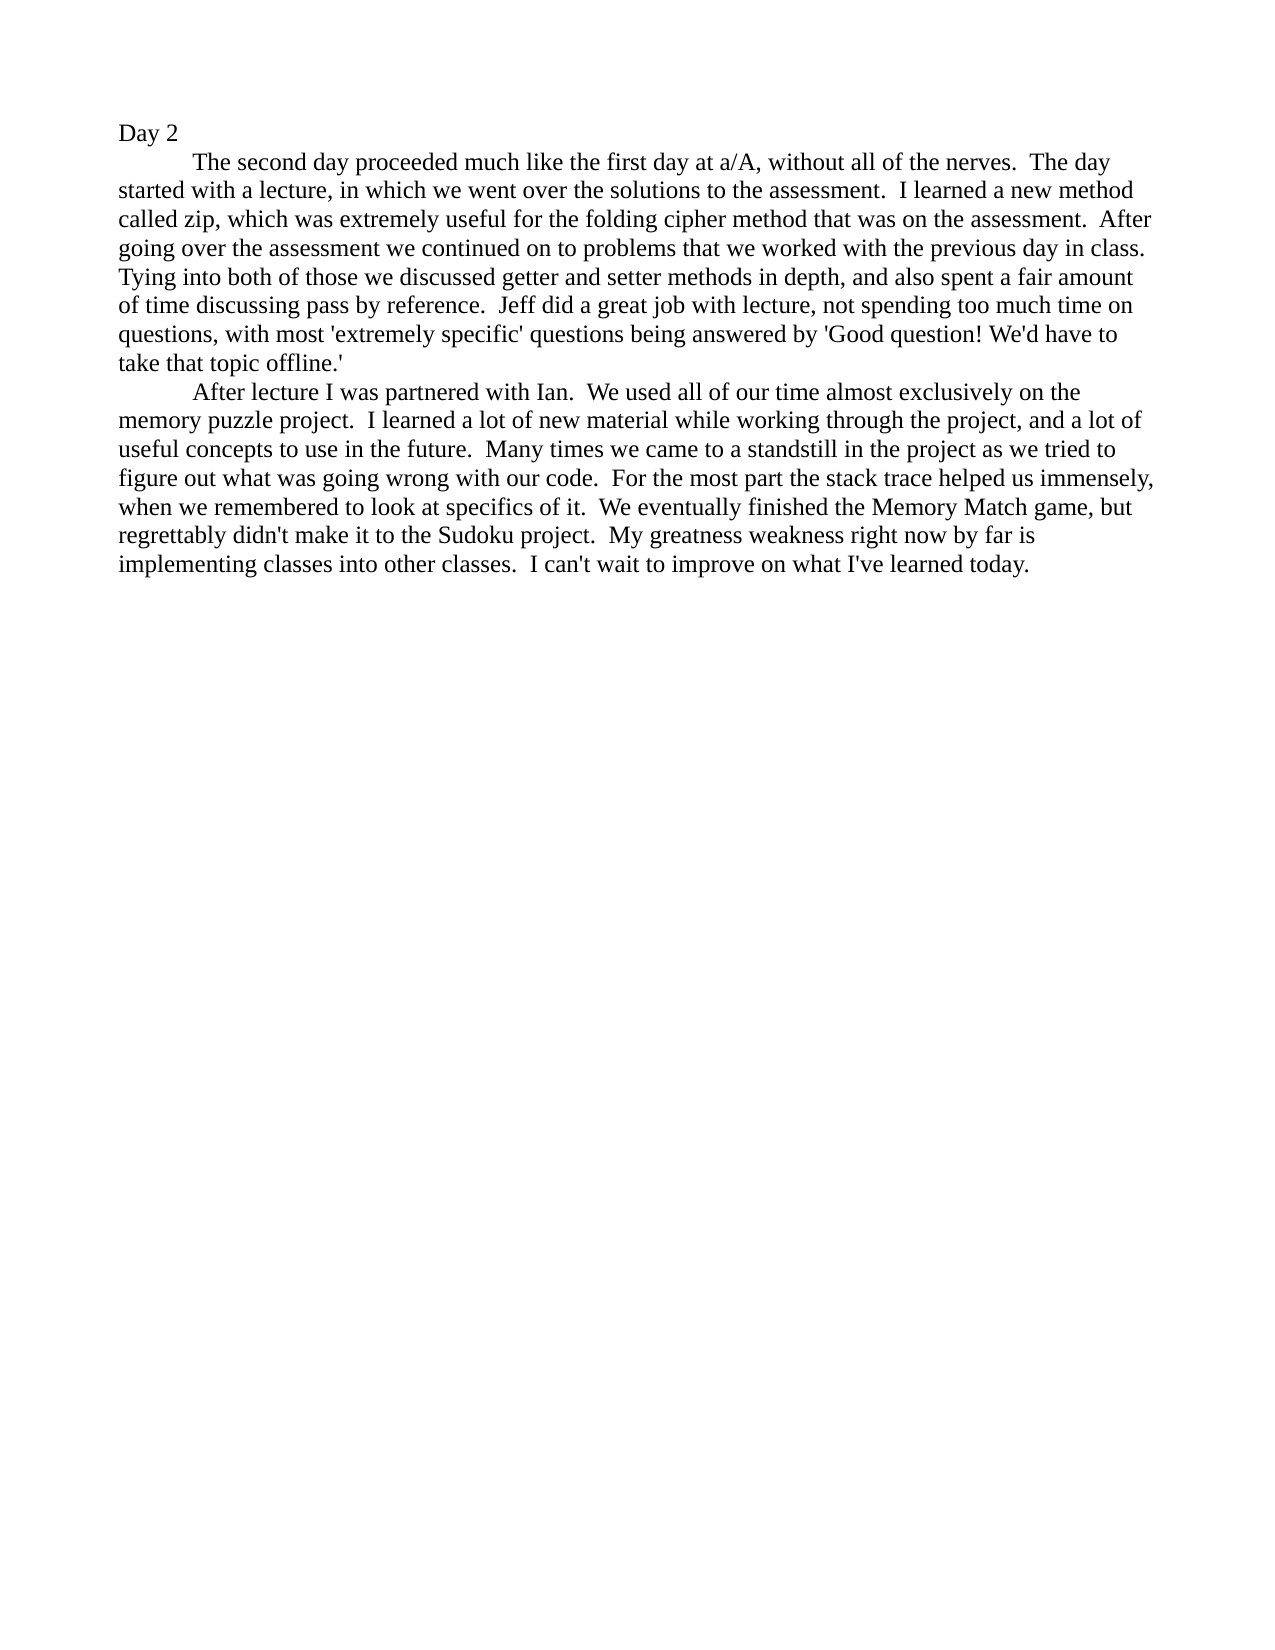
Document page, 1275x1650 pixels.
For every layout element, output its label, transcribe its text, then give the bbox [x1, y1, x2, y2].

text Day 2 [118, 118, 1157, 147]
text After lecture I was partnered with Ian. We used all of our time almost exclusively on the memory puzzle project. I learned a lot of new material while working through the project, and a lot of useful concepts to use in the future. Many times we came to a standstill in the project as we tried to figure out what was going wrong with our code. For the most part the stack trace helped us immensely, when we remembered to look at specifics of it. We eventually finished the Memory Match game, but regrettably didn't make it to the Sudoku project. My greatness weakness right now by far is implementing classes into other classes. I can't wait to improve on what I've learned today. [118, 377, 1157, 578]
text The second day proceeded much like the first day at a/A, without all of the nerves. The day started with a lecture, in which we went over the solutions to the assessment. I learned a new method called zip, which was extremely useful for the folding cipher method that was on the assessment. After going over the assessment we continued on to problems that we worked with the previous day in class. Tying into both of those we discussed getter and setter methods in depth, and also spent a fair amount of time discussing pass by reference. Jeff did a great job with lecture, not spending too much time on questions, with most 'extremely specific' questions being answered by 'Good question! We'd have to take that topic offline.' [118, 147, 1157, 377]
